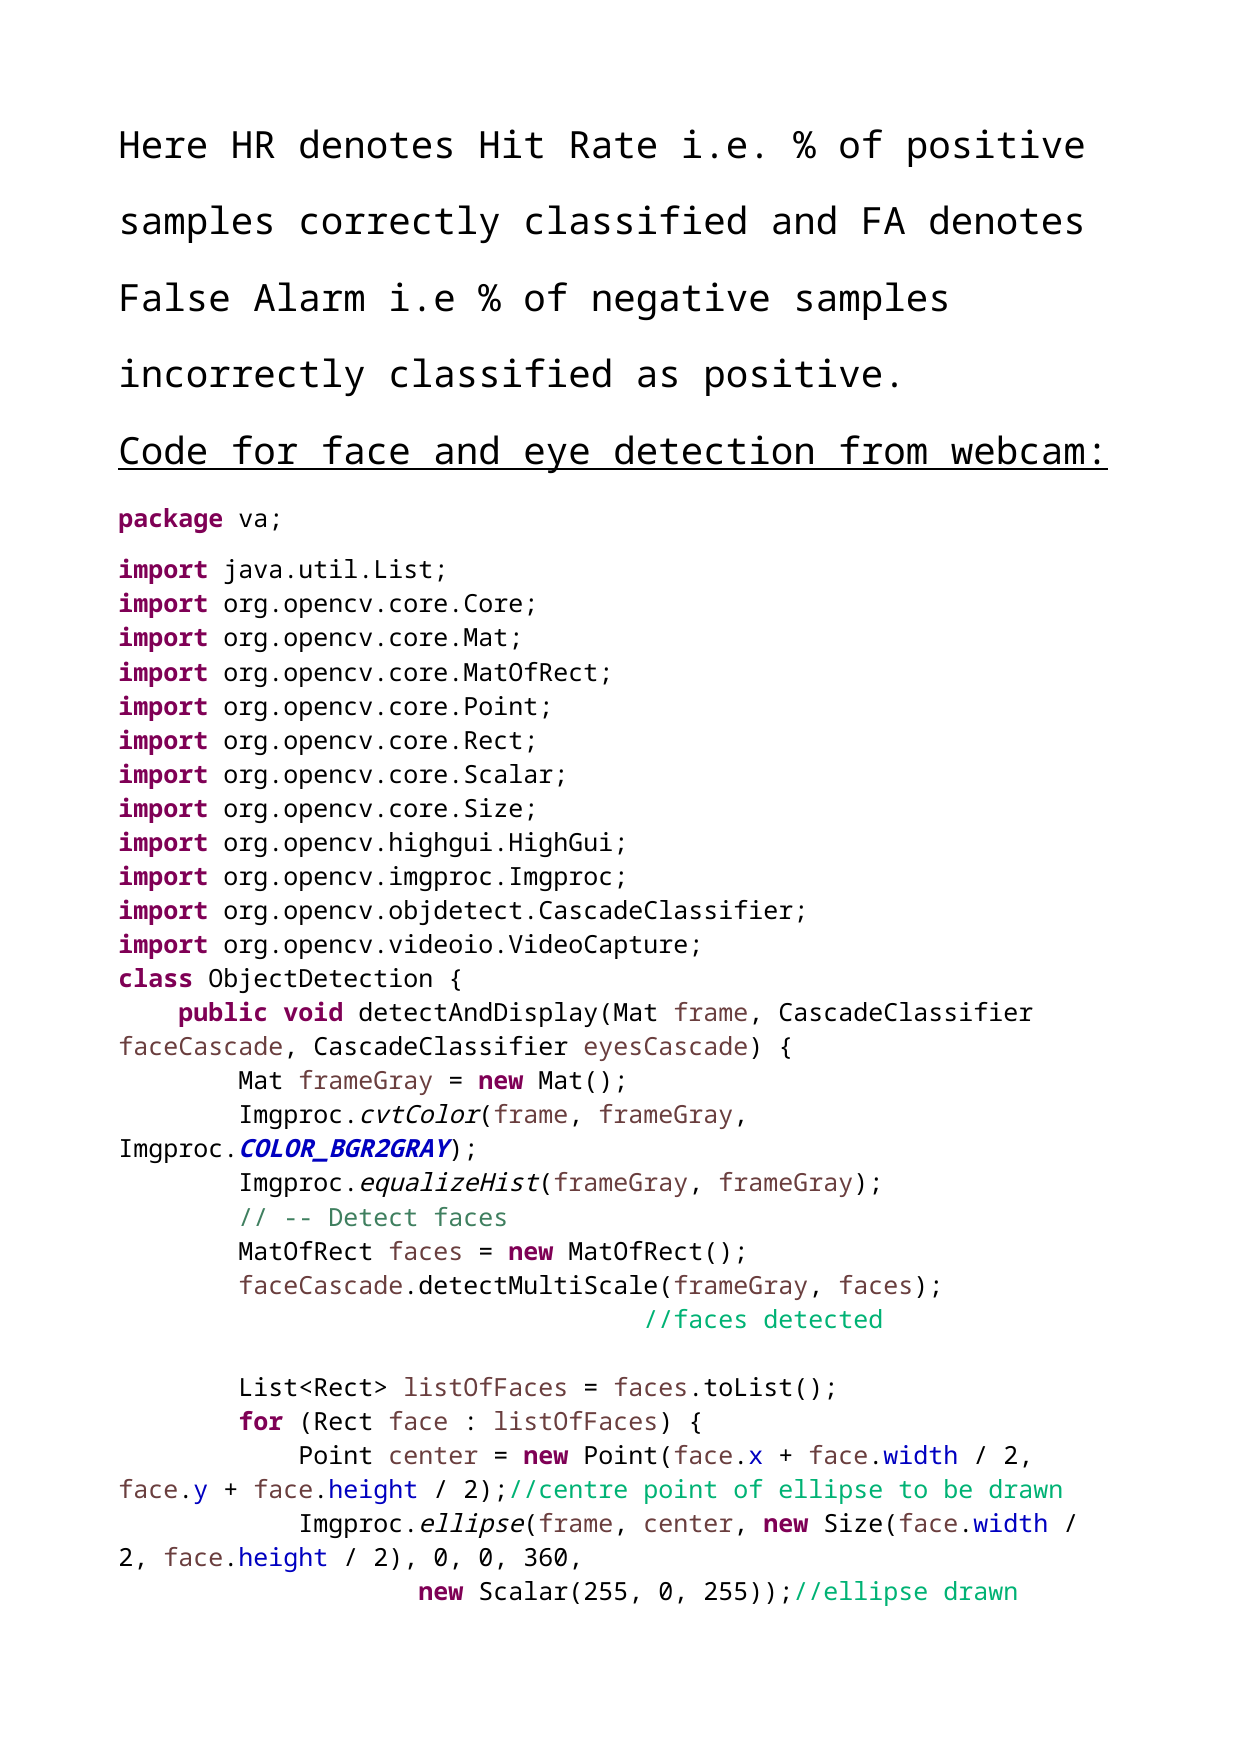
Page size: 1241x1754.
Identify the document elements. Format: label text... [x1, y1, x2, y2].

text import org.opencv.objdetect.CascadeClassifier; [118, 893, 1122, 927]
text class ObjectDetection { [118, 961, 1122, 995]
text Mat frameGray = new Mat(); [118, 1063, 1122, 1097]
text new Scalar(255, 0, 255));//ellipse drawn [118, 1574, 1122, 1608]
text import org.opencv.core.Mat; [118, 620, 1122, 654]
text import org.opencv.highgui.HighGui; [118, 824, 1122, 858]
text public void detectAndDisplay(Mat frame, CascadeClassifier faceCascade, CascadeClassifier eyesCascade) { [118, 995, 1122, 1063]
text package va; [118, 501, 1122, 535]
text Imgproc.equalizeHist(frameGray, frameGray); [118, 1165, 1122, 1199]
text faceCascade.detectMultiScale(frameGray, faces); [118, 1267, 1122, 1301]
text MatOfRect faces = new MatOfRect(); [118, 1233, 1122, 1267]
text import org.opencv.core.Rect; [118, 722, 1122, 756]
text import org.opencv.imgproc.Imgproc; [118, 858, 1122, 893]
text for (Rect face : listOfFaces) { [118, 1403, 1122, 1438]
text import org.opencv.videoio.VideoCapture; [118, 927, 1122, 961]
text import org.opencv.core.Size; [118, 790, 1122, 824]
text Here HR denotes Hit Rate i.e. % of positive samples correctly classified and FA denotes False Alarm i.e % of negative samples incorrectly classified as positive. [118, 118, 1122, 399]
text Imgproc.ellipse(frame, center, new Size(face.width / 2, face.height / 2), 0, 0, 360, [118, 1506, 1122, 1574]
text List<Rect> listOfFaces = faces.toList(); [118, 1369, 1122, 1403]
text import org.opencv.core.Point; [118, 688, 1122, 722]
text //faces detected [118, 1301, 1122, 1335]
text import org.opencv.core.Core; [118, 586, 1122, 620]
text // -- Detect faces [118, 1199, 1122, 1233]
text import java.util.List; [118, 552, 1122, 586]
text Point center = new Point(face.x + face.width / 2, face.y + face.height / 2);//centre point of ellipse to be drawn [118, 1438, 1122, 1506]
text import org.opencv.core.Scalar; [118, 756, 1122, 790]
text import org.opencv.core.MatOfRect; [118, 654, 1122, 688]
text Imgproc.cvtColor(frame, frameGray, Imgproc.COLOR_BGR2GRAY); [118, 1097, 1122, 1165]
text Code for face and eye detection from webcam: [118, 424, 1122, 475]
